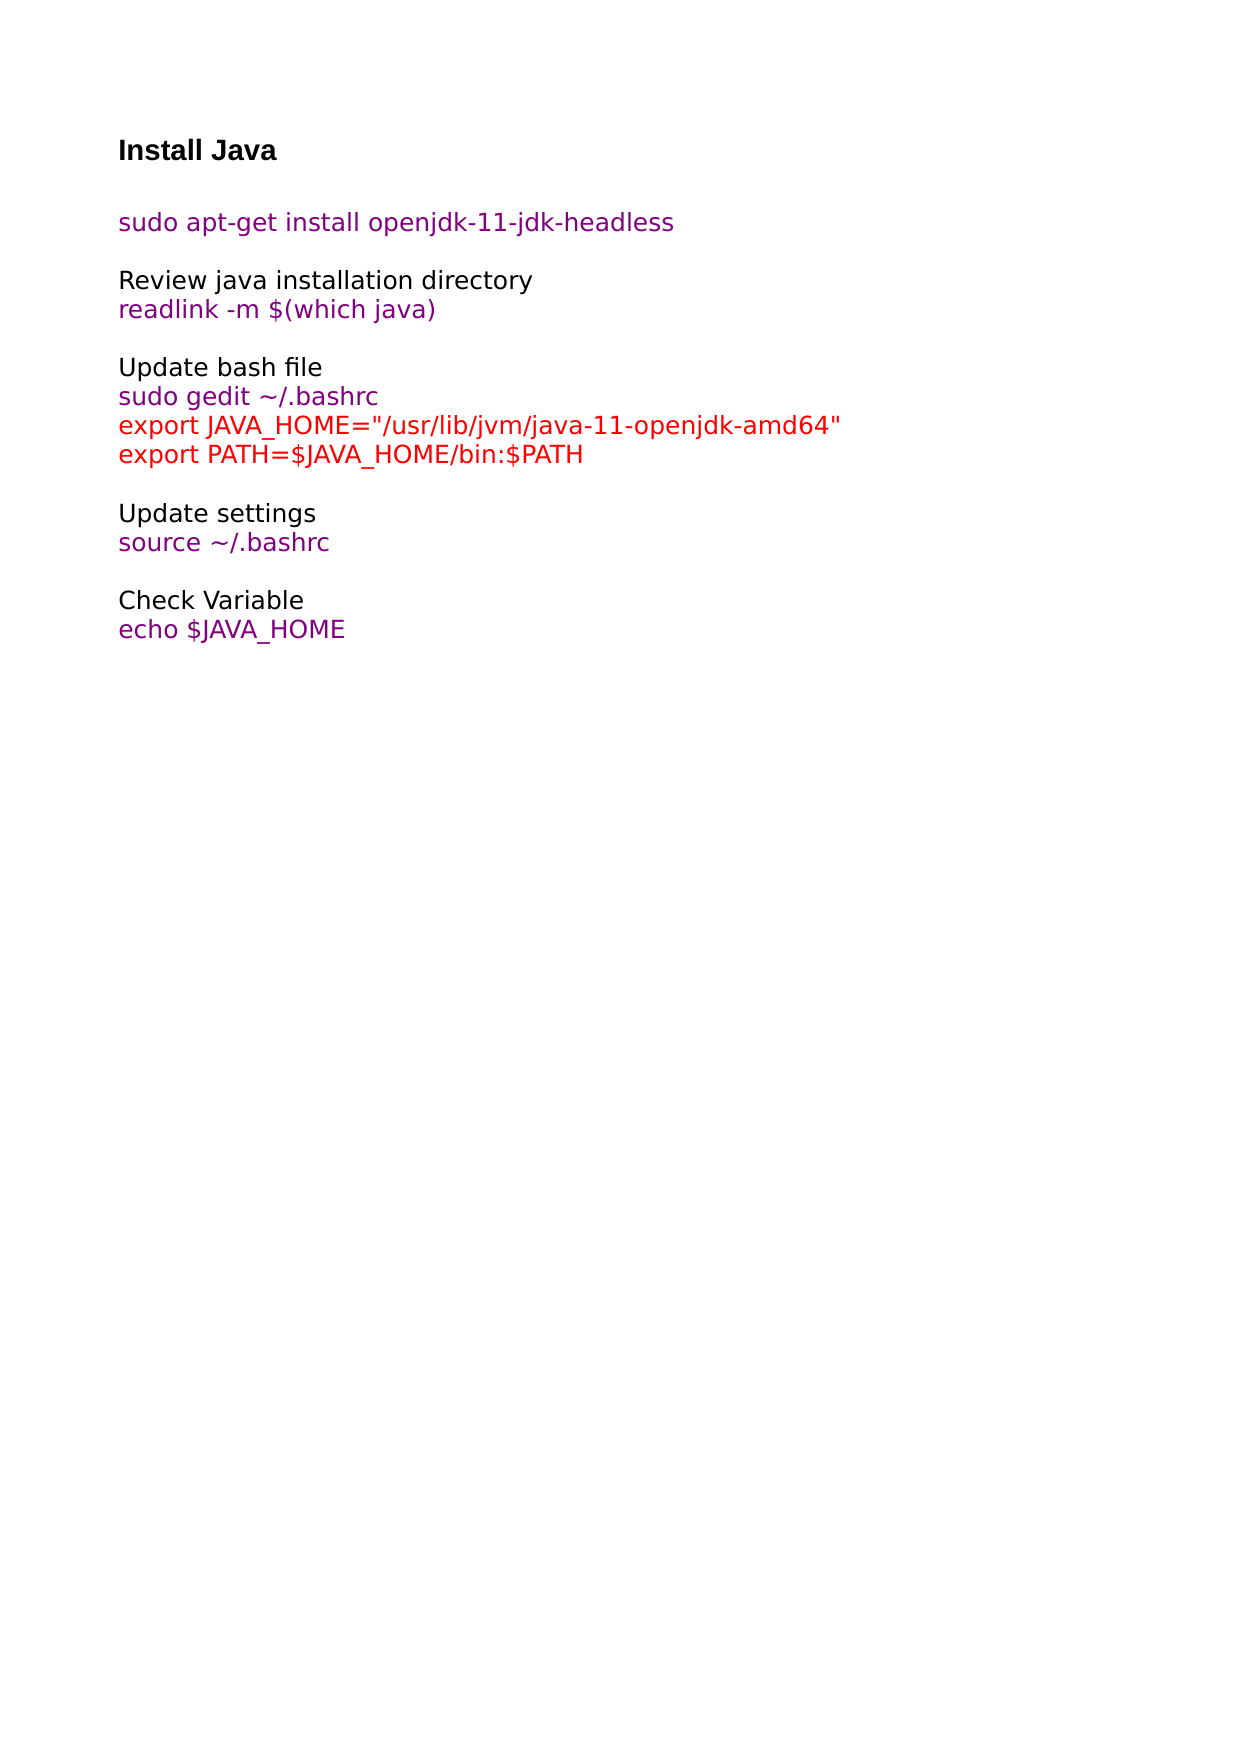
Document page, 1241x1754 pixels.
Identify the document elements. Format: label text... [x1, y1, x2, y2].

text echo $JAVA_HOME [118, 616, 1122, 645]
text readlink -m $(which java) [118, 296, 1122, 325]
text Review java installation directory [118, 266, 1122, 296]
text export JAVA_HOME="/usr/lib/jvm/java-11-openjdk-amd64" [118, 411, 1122, 441]
text export PATH=$JAVA_HOME/bin:$PATH [118, 441, 1122, 470]
text sudo gedit ~/.bashrc [118, 382, 1122, 411]
text Check Variable [118, 586, 1122, 616]
text Update settings [118, 499, 1122, 528]
text sudo apt-get install openjdk-11-jdk-headless [118, 208, 1122, 237]
text source ~/.bashrc [118, 528, 1122, 557]
text Update bash file [118, 353, 1122, 382]
subtitle Install Java [118, 133, 1122, 166]
